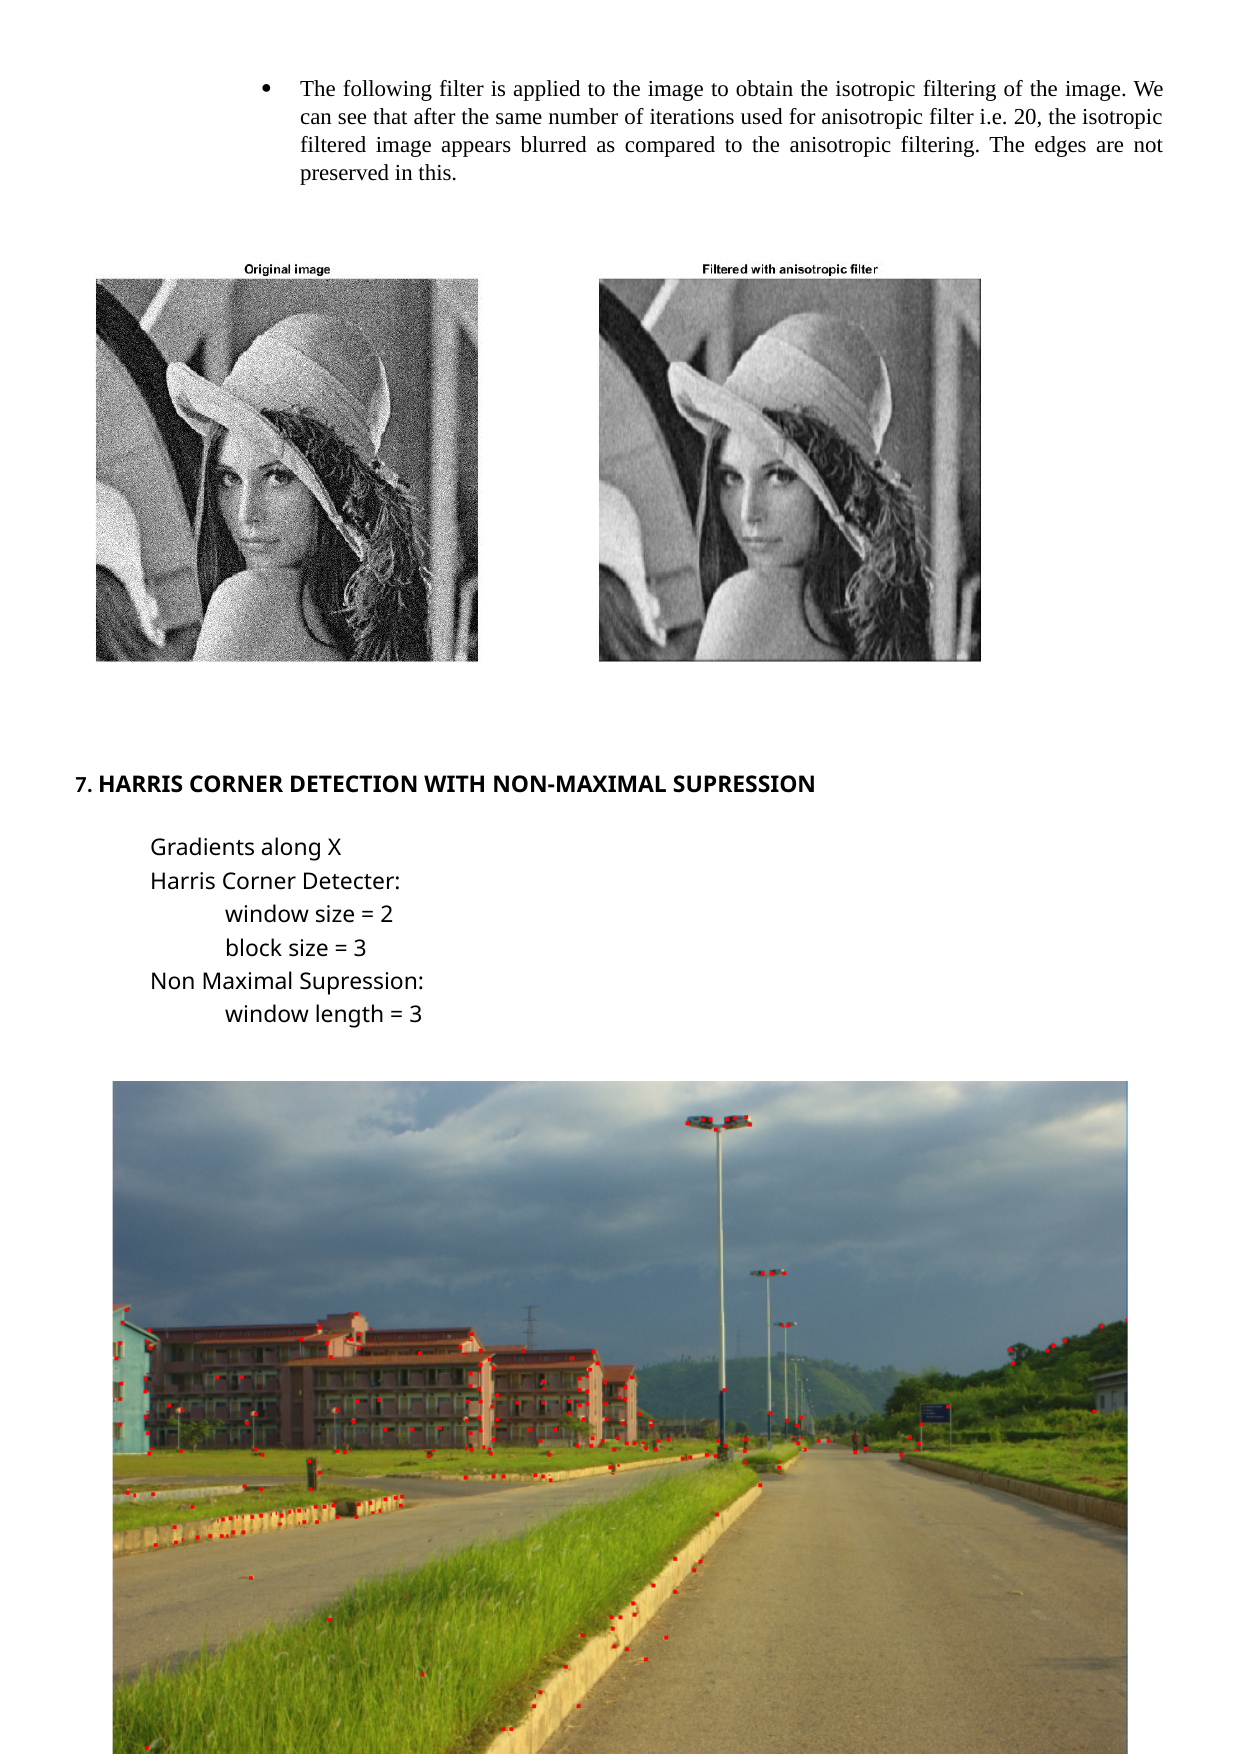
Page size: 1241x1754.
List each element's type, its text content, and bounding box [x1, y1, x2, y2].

list window length = 3 [150, 998, 1165, 1029]
list Harris Corner Detecter: [150, 864, 1165, 896]
picture [112, 1081, 1128, 1754]
list The following filter is applied to the image to obtain the isotropic filtering of the image. We can see that after the same number of iterations used for anisotropic filter i.e. 20, the isotropic filtered image appears blurred as compared to the anisotropic filtering. The edges are not preserved in this. [262, 75, 1165, 186]
list block size = 3 [150, 931, 1165, 963]
picture [75, 248, 1018, 684]
list window size = 2 [150, 898, 1165, 929]
list Gradients along X [150, 831, 1165, 862]
list Non Maximal Supression: [150, 965, 1165, 996]
list 7. HARRIS CORNER DETECTION WITH NON-MAXIMAL SUPRESSION [75, 768, 1165, 799]
